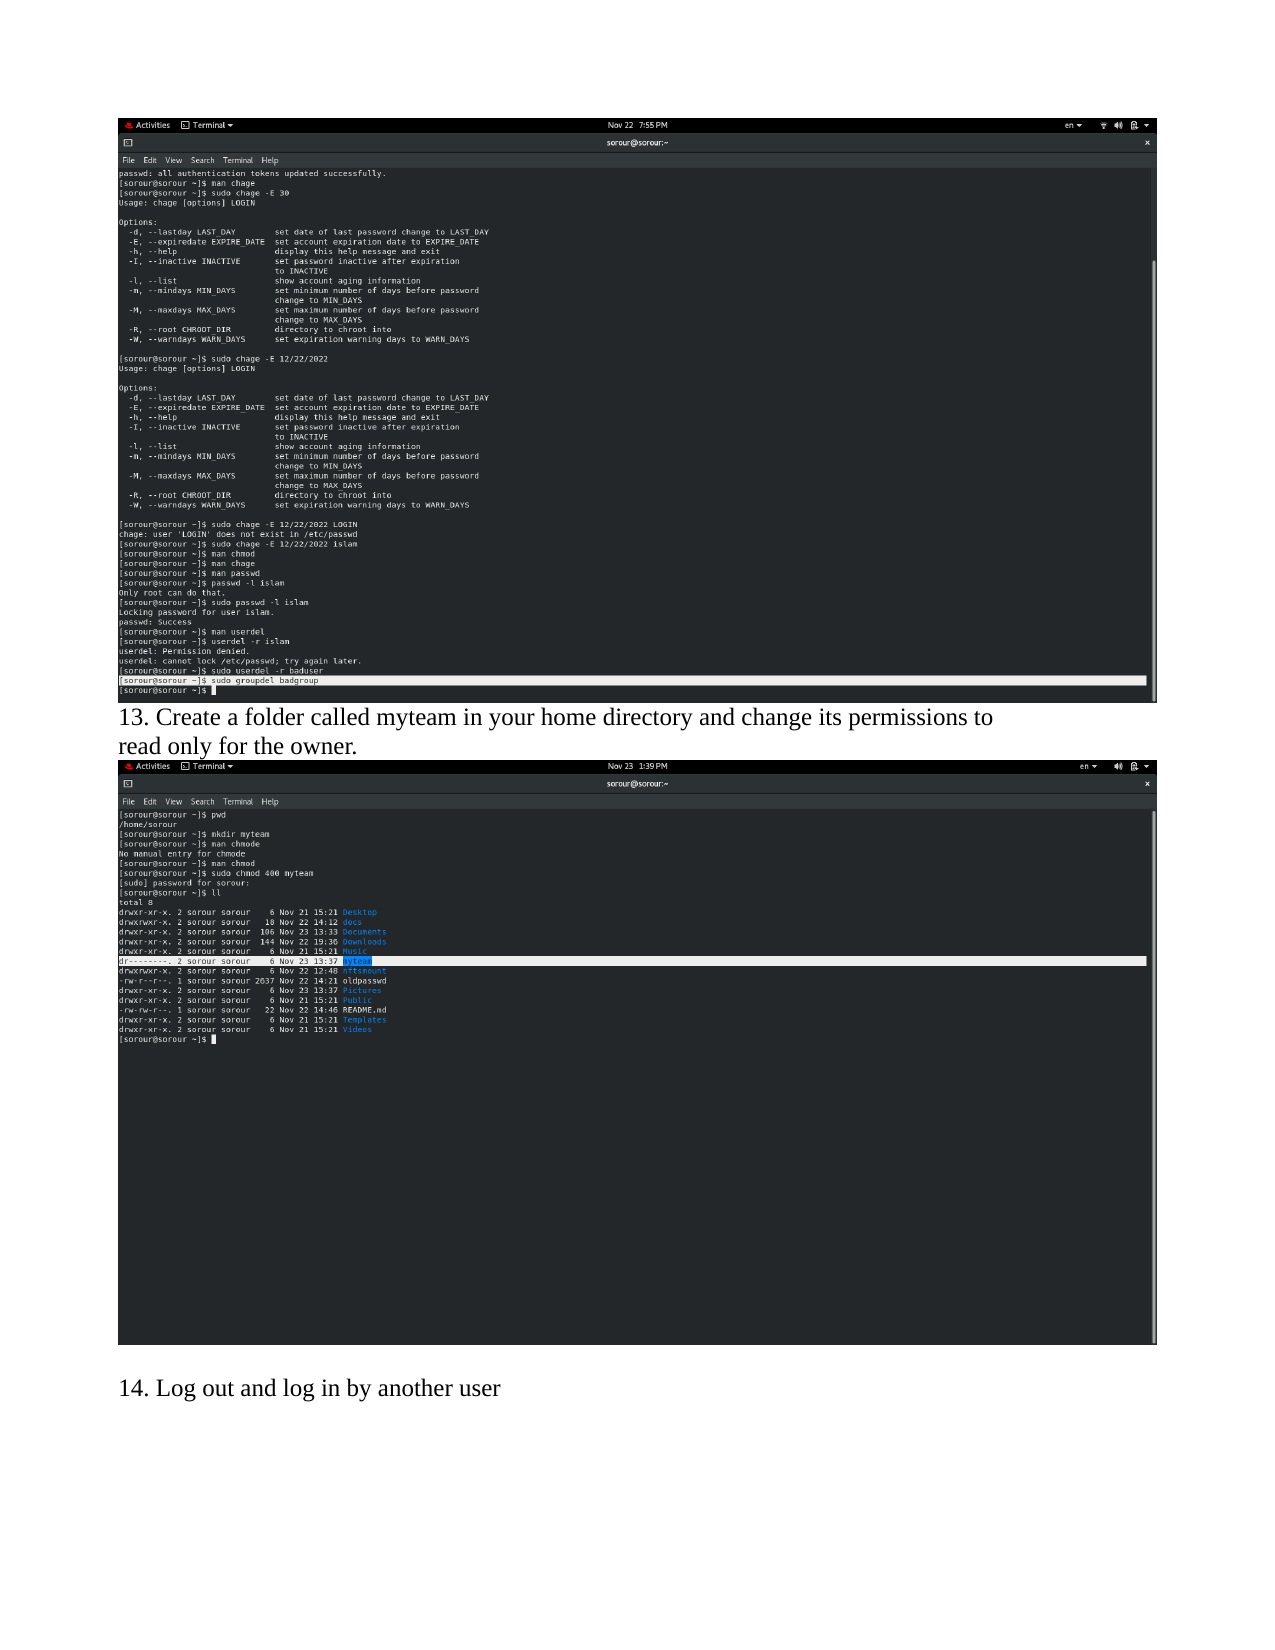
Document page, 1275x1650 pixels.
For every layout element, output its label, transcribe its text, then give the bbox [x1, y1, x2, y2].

picture [118, 118, 1157, 703]
text 14. Log out and log in by another user [118, 1373, 1157, 1402]
text read only for the owner. [118, 731, 1157, 760]
picture [118, 760, 1157, 1345]
text 13. Create a folder called myteam in your home directory and change its permissions to [118, 703, 1157, 731]
